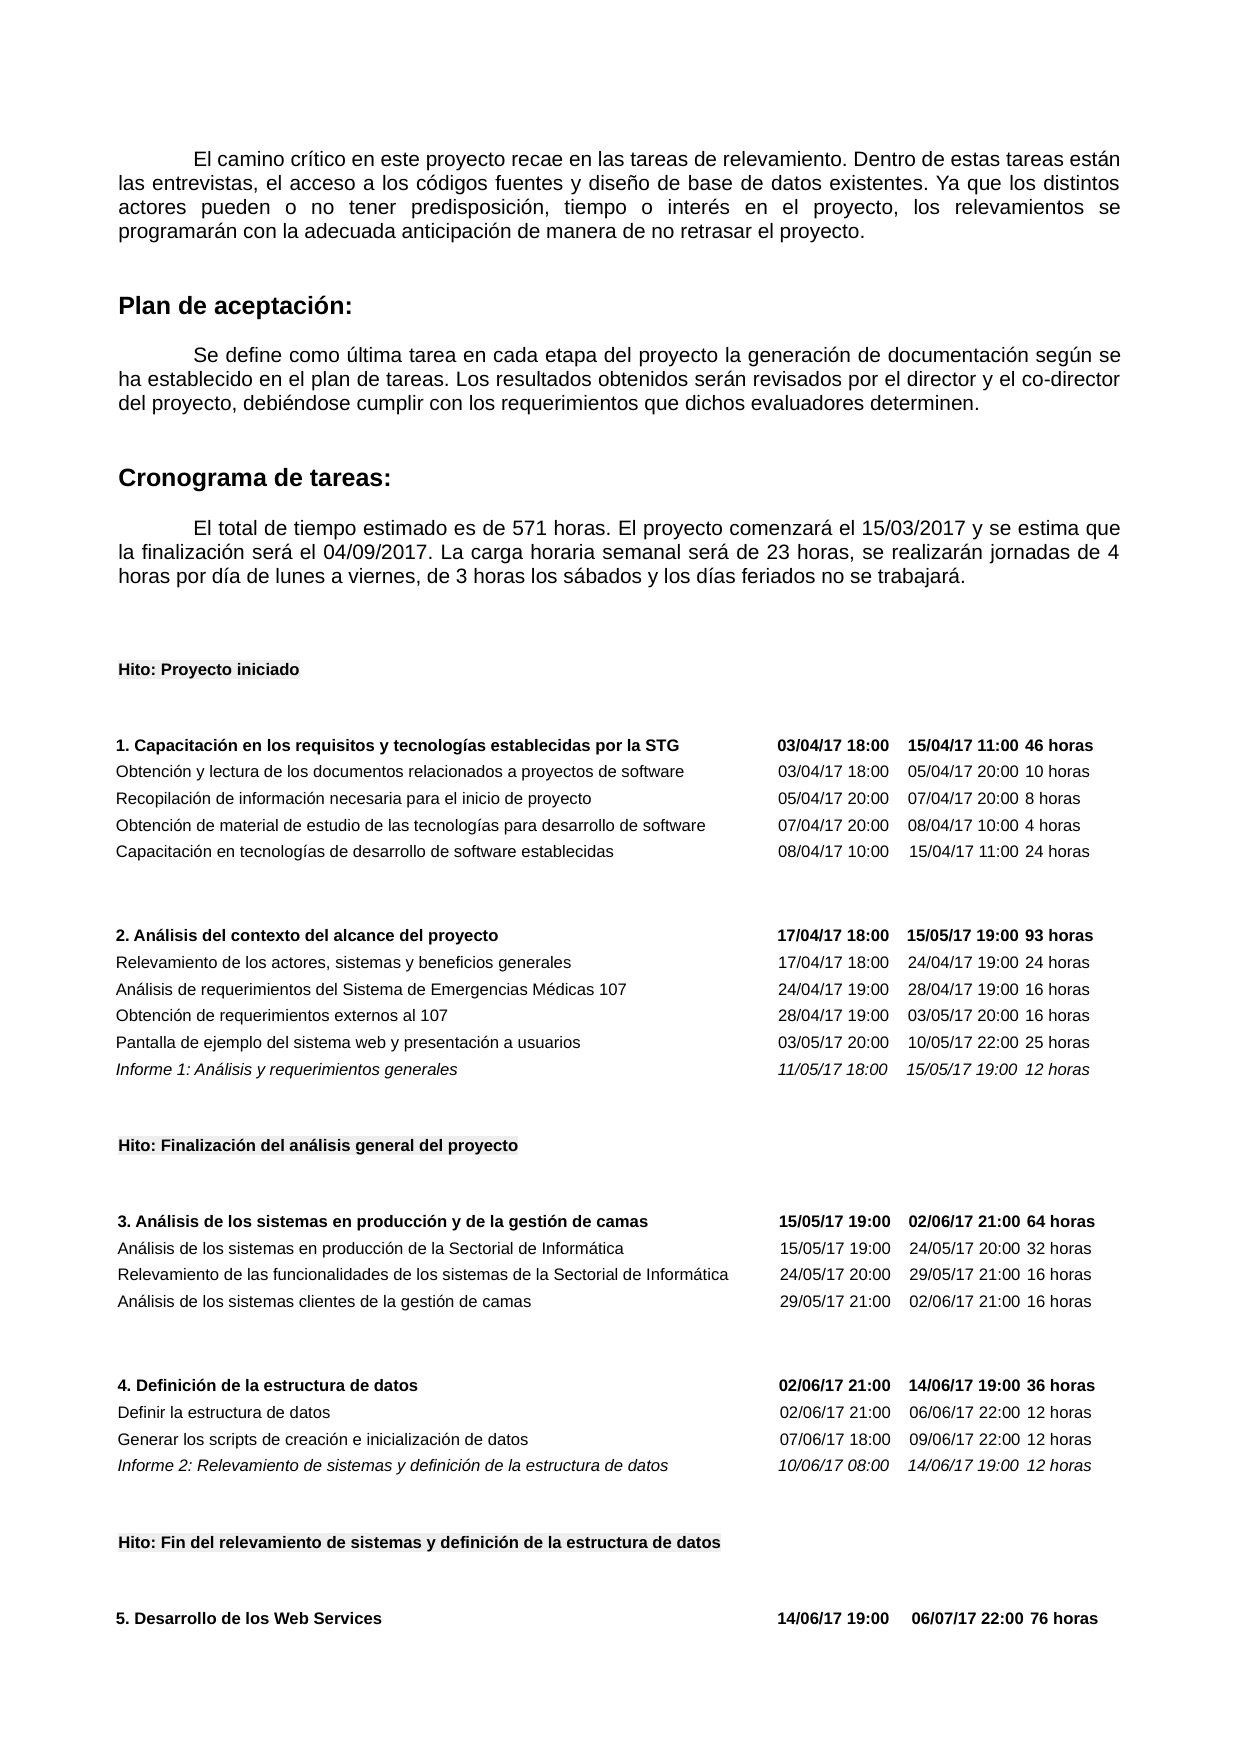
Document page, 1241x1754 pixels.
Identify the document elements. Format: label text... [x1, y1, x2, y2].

text El total de tiempo estimado es de 571 horas. El proyecto comenzará el 15/03/2017 y se estima que la finalización será el 04/09/2017. La carga horaria semanal será de 23 horas, se realizarán jornadas de 4 horas por día de lunes a viernes, de 3 horas los sábados y los días feriados no se trabajará. [118, 516, 1122, 588]
table_cell Obtención de requerimientos externos al 107 [113, 999, 739, 1025]
table_cell 24/05/17 20:00 [741, 1258, 894, 1284]
text Se define como última tarea en cada etapa del proyecto la generación de documentación según se ha establecido en el plan de tareas. Los resultados obtenidos serán revisados por el director y el co-director del proyecto, debiéndose cumplir con los requerimientos que dichos evaluadores determinen. [118, 343, 1122, 415]
table_cell 05/04/17 20:00 [892, 755, 1022, 781]
table_cell 16 horas [1022, 972, 1116, 999]
table_header 15/05/17 19:00 [741, 1204, 894, 1231]
table_cell Informe 2: Relevamiento de sistemas y definición de la estructura de datos [114, 1449, 741, 1475]
table_cell 07/04/17 20:00 [739, 808, 892, 834]
table_cell 03/05/17 20:00 [739, 1025, 892, 1052]
table_cell 07/06/17 18:00 [741, 1422, 894, 1448]
table_header 5. Desarrollo de los Web Services [113, 1601, 739, 1628]
table_cell 10 horas [1022, 755, 1123, 781]
table_cell Obtención de material de estudio de las tecnologías para desarrollo de software [113, 808, 739, 834]
table_header 02/06/17 21:00 [741, 1369, 894, 1395]
table_cell 10/06/17 08:00 [741, 1449, 894, 1475]
table_header 17/04/17 18:00 [739, 919, 892, 945]
table_cell 29/05/17 21:00 [741, 1284, 894, 1311]
text Hito: Finalización del análisis general del proyecto [118, 1136, 1122, 1155]
table_cell 4 horas [1022, 808, 1123, 834]
table_cell 12 horas [1022, 1052, 1116, 1079]
text Plan de aceptación: [118, 291, 1122, 319]
table_cell 24 horas [1022, 945, 1116, 972]
table_cell 24 horas [1022, 835, 1123, 861]
table_cell 12 horas [1024, 1395, 1120, 1422]
table_cell Pantalla de ejemplo del sistema web y presentación a usuarios [113, 1025, 739, 1052]
table_cell Definir la estructura de datos [114, 1395, 741, 1422]
table_header 2. Análisis del contexto del alcance del proyecto [113, 919, 739, 945]
table_header 46 horas [1022, 728, 1123, 754]
table_header 14/06/17 19:00 [894, 1369, 1023, 1395]
table_header 14/06/17 19:00 [739, 1601, 892, 1628]
table_cell Obtención y lectura de los documentos relacionados a proyectos de software [113, 755, 739, 781]
table_cell 15/04/17 11:00 [892, 835, 1022, 861]
table_header 3. Análisis de los sistemas en producción y de la gestión de camas [114, 1204, 741, 1231]
table_header 1. Capacitación en los requisitos y tecnologías establecidas por la STG [113, 728, 739, 754]
table_cell 05/04/17 20:00 [739, 781, 892, 808]
table_cell Análisis de los sistemas clientes de la gestión de camas [114, 1284, 741, 1311]
table_header 4. Definición de la estructura de datos [114, 1369, 741, 1395]
table_cell 28/04/17 19:00 [739, 999, 892, 1025]
text Hito: Fin del relevamiento de sistemas y definición de la estructura de datos [118, 1533, 1122, 1552]
text Hito: Proyecto iniciado [118, 659, 1122, 679]
table_cell 15/05/17 19:00 [741, 1231, 894, 1258]
table_cell Análisis de requerimientos del Sistema de Emergencias Médicas 107 [113, 972, 739, 999]
table_header 02/06/17 21:00 [894, 1204, 1023, 1231]
table_cell 25 horas [1022, 1025, 1116, 1052]
table_cell 02/06/17 21:00 [894, 1284, 1023, 1311]
table_cell 24/04/17 19:00 [892, 945, 1022, 972]
table_cell 03/05/17 20:00 [892, 999, 1022, 1025]
table_header 15/05/17 19:00 [892, 919, 1022, 945]
table_cell 08/04/17 10:00 [739, 835, 892, 861]
table_header 36 horas [1024, 1369, 1120, 1395]
table_cell Relevamiento de las funcionalidades de los sistemas de la Sectorial de Informática [114, 1258, 741, 1284]
table_cell 17/04/17 18:00 [739, 945, 892, 972]
table_cell 06/06/17 22:00 [894, 1395, 1023, 1422]
table_cell 11/05/17 18:00 [739, 1052, 892, 1079]
table_cell Capacitación en tecnologías de desarrollo de software establecidas [113, 835, 739, 861]
table_cell 09/06/17 22:00 [894, 1422, 1023, 1448]
table_cell 28/04/17 19:00 [892, 972, 1022, 999]
table_cell 32 horas [1024, 1231, 1120, 1258]
table_cell 24/05/17 20:00 [894, 1231, 1023, 1258]
table_cell Análisis de los sistemas en producción de la Sectorial de Informática [114, 1231, 741, 1258]
table_cell 08/04/17 10:00 [892, 808, 1022, 834]
table_header 93 horas [1022, 919, 1116, 945]
table_cell 10/05/17 22:00 [892, 1025, 1022, 1052]
table_cell Generar los scripts de creación e inicialización de datos [114, 1422, 741, 1448]
table_cell 16 horas [1024, 1284, 1120, 1311]
table_header 15/04/17 11:00 [892, 728, 1022, 754]
table_cell 12 horas [1024, 1422, 1120, 1448]
table_cell 15/05/17 19:00 [892, 1052, 1022, 1079]
text Cronograma de tareas: [118, 463, 1122, 492]
table_header 76 horas [1027, 1601, 1120, 1628]
table_cell 02/06/17 21:00 [741, 1395, 894, 1422]
table_cell 8 horas [1022, 781, 1123, 808]
table_cell 16 horas [1022, 999, 1116, 1025]
table_header 06/07/17 22:00 [892, 1601, 1027, 1628]
table_cell Informe 1: Análisis y requerimientos generales [113, 1052, 739, 1079]
table_cell 12 horas [1024, 1449, 1120, 1475]
table_cell 03/04/17 18:00 [739, 755, 892, 781]
table_cell 14/06/17 19:00 [894, 1449, 1023, 1475]
table_cell 24/04/17 19:00 [739, 972, 892, 999]
text El camino crítico en este proyecto recae en las tareas de relevamiento. Dentro de estas tareas están las entrevistas, el acceso a los códigos fuentes y diseño de base de datos existentes. Ya que los distintos actores pueden o no tener predisposición, tiempo o interés en el proyecto, los relevamientos se programarán con la adecuada anticipación de manera de no retrasar el proyecto. [118, 147, 1122, 243]
table_cell Recopilación de información necesaria para el inicio de proyecto [113, 781, 739, 808]
table_header 64 horas [1024, 1204, 1120, 1231]
table_header 03/04/17 18:00 [739, 728, 892, 754]
table_cell 29/05/17 21:00 [894, 1258, 1023, 1284]
table_cell 16 horas [1024, 1258, 1120, 1284]
table_cell 07/04/17 20:00 [892, 781, 1022, 808]
table_cell Relevamiento de los actores, sistemas y beneficios generales [113, 945, 739, 972]
